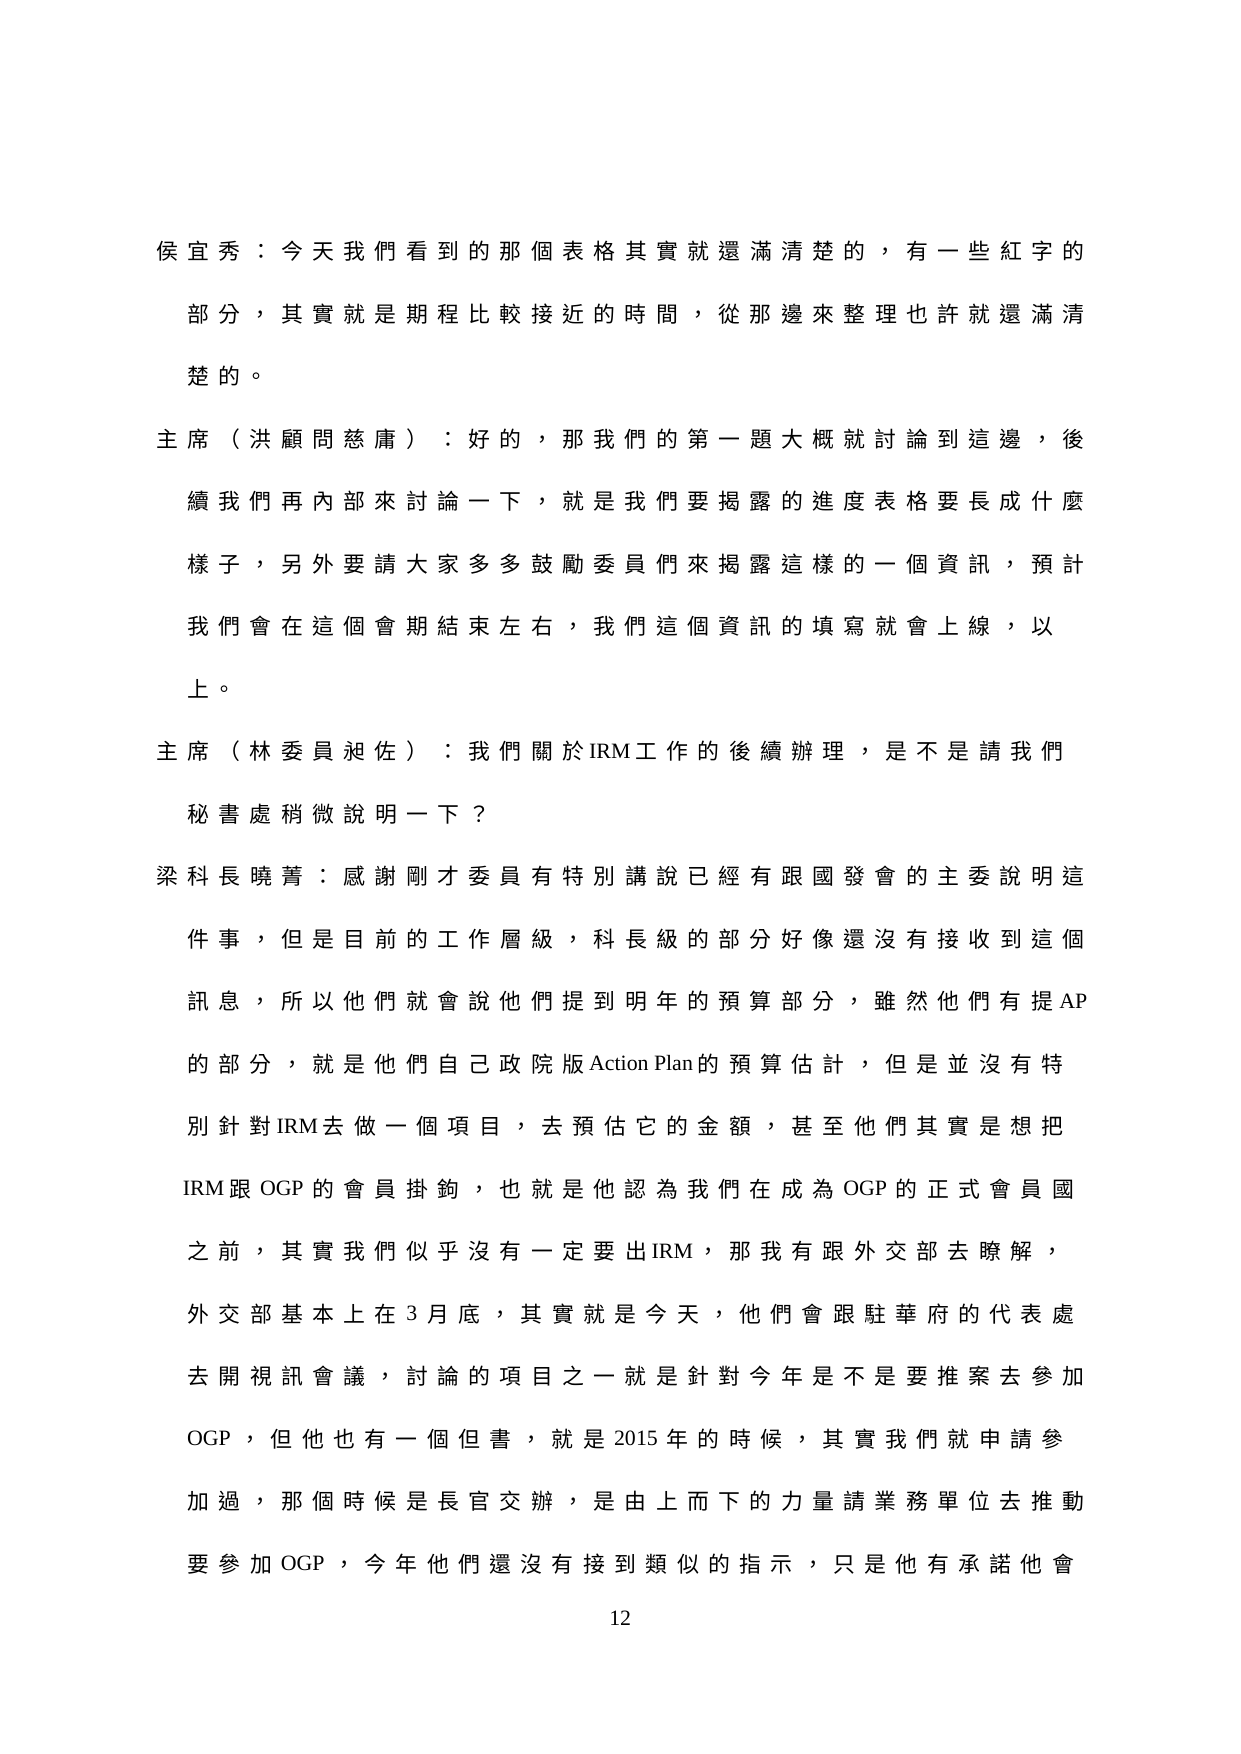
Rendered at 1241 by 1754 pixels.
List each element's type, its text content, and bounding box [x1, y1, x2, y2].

text 主席（林委員昶佐）：我們關於IRM工作的後續辦理，是不是請我們秘書處稍微說明一下？ [151, 719, 1089, 844]
text 主席（洪顧問慈庸）：好的，那我們的第一題大概就討論到這邊，後續我們再內部來討論一下，就是我們要揭露的進度表格要長成什麼樣子，另外要請大家多多鼓勵委員們來揭露這樣的一個資訊，預計我們會在這個會期結束左右，我們這個資訊的填寫就會上線，以上。 [151, 406, 1089, 719]
text 侯宜秀：今天我們看到的那個表格其實就還滿清楚的，有一些紅字的部分，其實就是期程比較接近的時間，從那邊來整理也許就還滿清楚的。 [151, 219, 1089, 406]
text 梁科長曉菁：感謝剛才委員有特別講說已經有跟國發會的主委說明這件事，但是目前的工作層級，科長級的部分好像還沒有接收到這個訊息，所以他們就會說他們提到明年的預算部分，雖然他們有提AP的部分，就是他們自己政院版Action Plan的預算估計，但是並沒有特別針對IRM去做一個項目，去預估它的金額，甚至他們其實是想把IRM跟OGP的會員掛鉤，也就是他認為我們在成為OGP的正式會員國之前，其實我們似乎沒有一定要出IRM，那我有跟外交部去瞭解，外交部基本上在3月底，其實就是今天，他們會跟駐華府的代表處去開視訊會議，討論的項目之一就是針對今年是不是要推案去參加OGP，但他也有一個但書，就是2015年的時候，其實我們就申請參加過，那個時候是長官交辦，是由上而下的力量請業務單位去推動要參加OGP，今年他們還沒有接到類似的指示，只是他有承諾他會 [151, 844, 1089, 1594]
